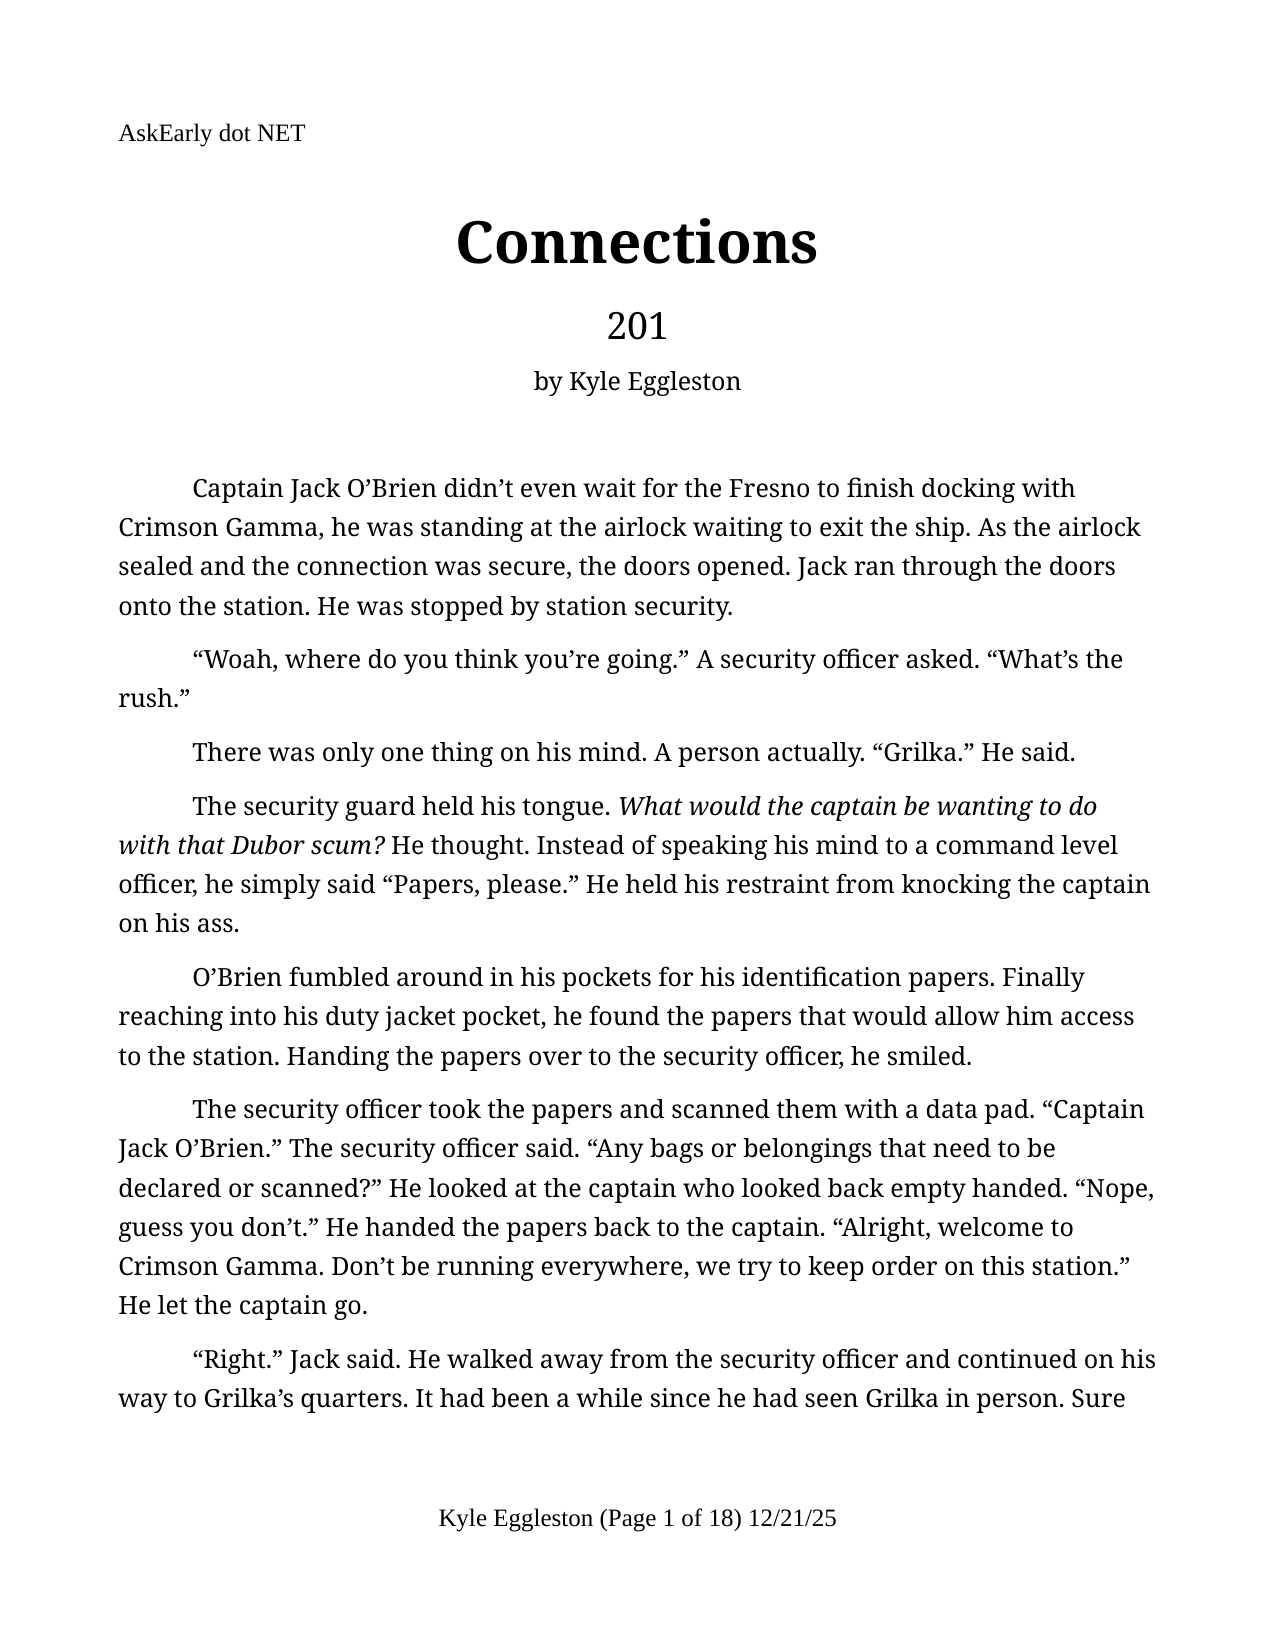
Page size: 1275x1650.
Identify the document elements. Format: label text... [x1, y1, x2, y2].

text Captain Jack O’Brien didn’t even wait for the Fresno to finish docking with Crimson Gamma, he was standing at the airlock waiting to exit the ship. As the airlock sealed and the connection was secure, the doors opened. Jack ran through the doors onto the station. He was stopped by station security. [118, 471, 1157, 622]
text O’Brien fumbled around in his pockets for his identification papers. Finally reaching into his duty jacket pocket, he found the papers that would allow him access to the station. Handing the papers over to the security officer, he smiled. [118, 960, 1157, 1072]
text “Woah, where do you think you’re going.” A security officer asked. “What’s the rush.” [118, 642, 1157, 715]
text “Right.” Jack said. He walked away from the security officer and continued on his way to Grilka’s quarters. It had been a while since he had seen Grilka in person. Sure [118, 1341, 1157, 1415]
text by Kyle Eggleston [118, 363, 1157, 397]
title Connections [118, 201, 1157, 281]
subtitle 201 [118, 299, 1157, 351]
text The security officer took the papers and scanned them with a data pad. “Captain Jack O’Brien.” The security officer said. “Any bags or belongings that need to be declared or scanned?” He looked at the captain who looked back empty handed. “Nope, guess you don’t.” He handed the papers back to the captain. “Alright, welcome to Crimson Gamma. Don’t be running everywhere, we try to keep order on this station.” He let the captain go. [118, 1092, 1157, 1322]
text There was only one thing on his mind. A person actually. “Grilka.” He said. [118, 735, 1157, 769]
text The security guard held his tongue. What would the captain be wanting to do with that Dubor scum? He thought. Instead of speaking his mind to a command level officer, he simply said “Papers, please.” He held his restraint from knocking the captain on his ass. [118, 788, 1157, 940]
